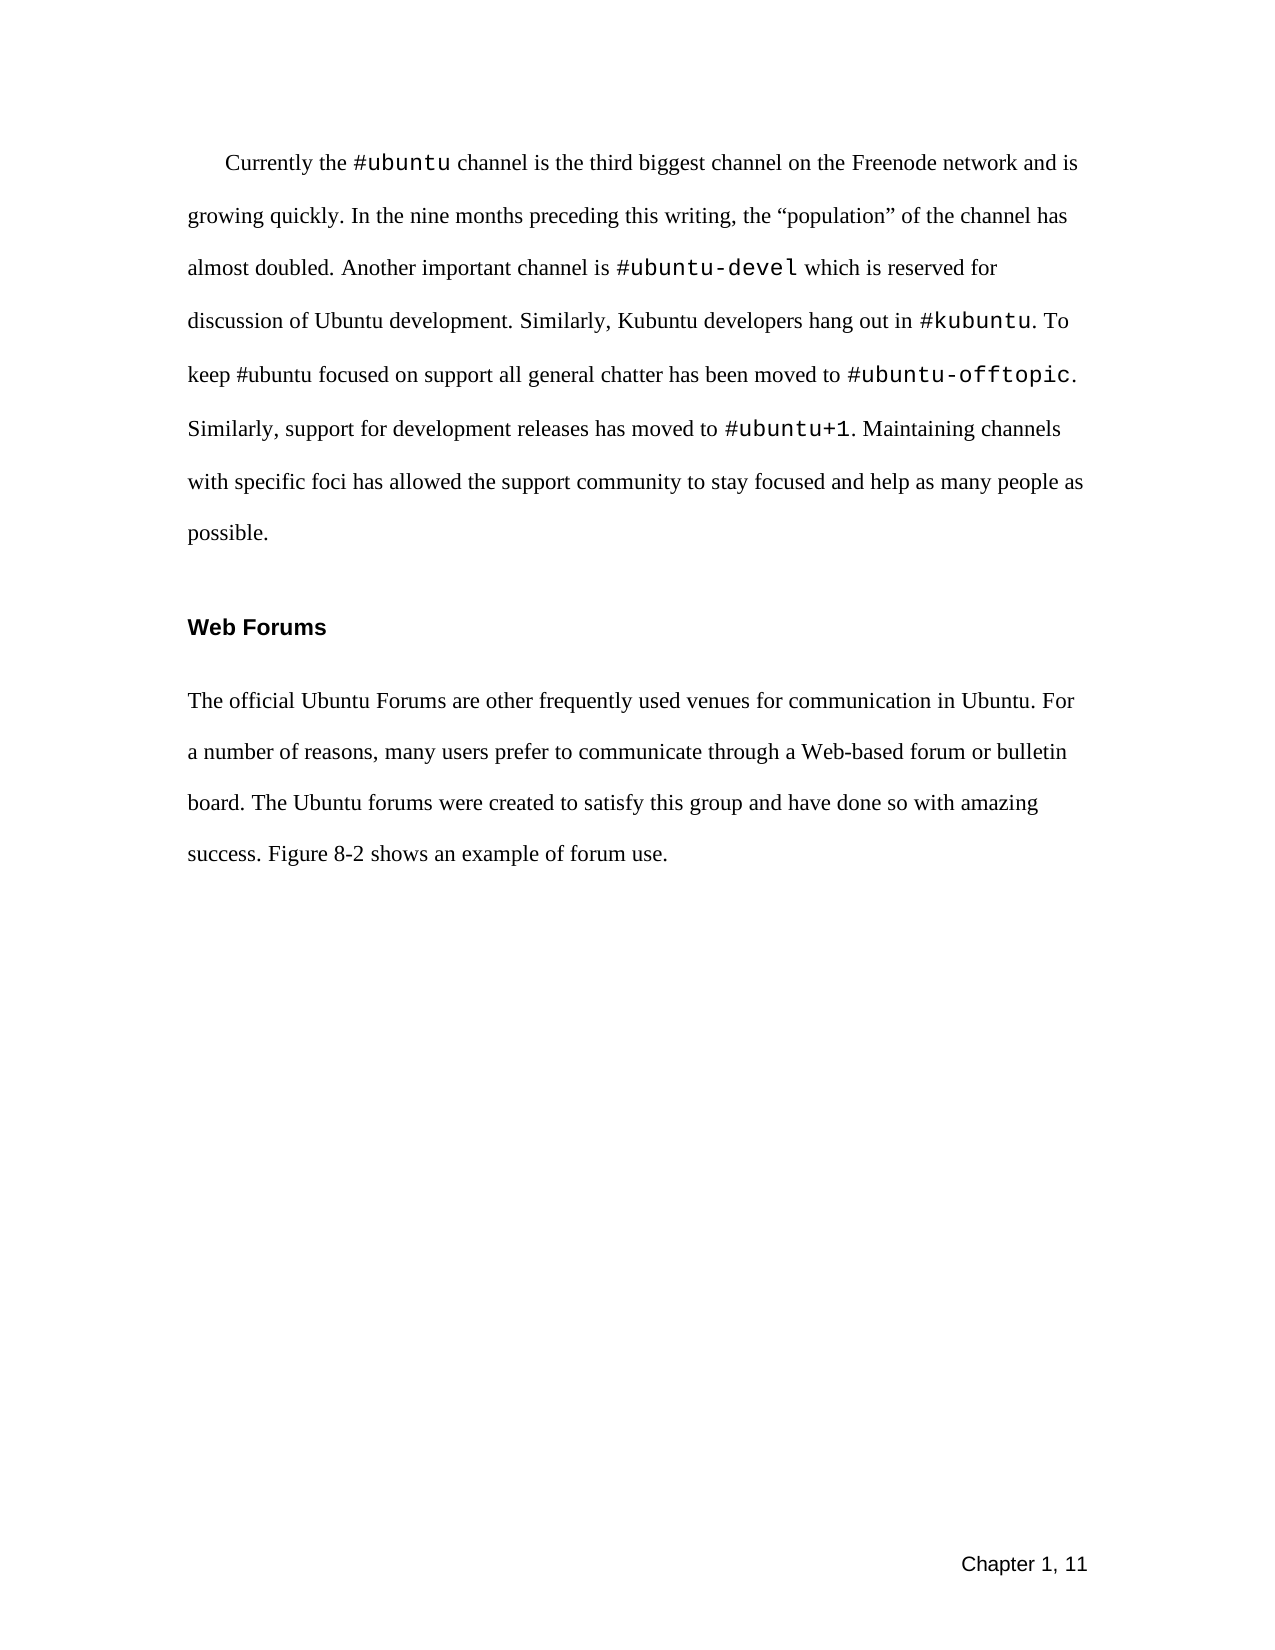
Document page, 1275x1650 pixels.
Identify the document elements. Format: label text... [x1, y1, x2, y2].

text The official Ubuntu Forums are other frequently used venues for communication in Ubuntu. For a number of reasons, many users prefer to communicate through a Web-based forum or bulletin board. The Ubuntu forums were created to satisfy this group and have done so with amazing success. Figure 8-2 shows an example of forum use. [187, 687, 1087, 866]
text Currently the #ubuntu channel is the third biggest channel on the Freenode network and is growing quickly. In the nine months preceding this writing, the “population” of the channel has almost doubled. Another important channel is #ubuntu-devel which is reserved for discussion of Ubuntu development. Similarly, Kubuntu developers hang out in #kubuntu. To keep #ubuntu focused on support all general chatter has been moved to #ubuntu-offtopic. Similarly, support for development releases has moved to #ubuntu+1. Maintaining channels with specific foci has allowed the support community to stay focused and help as many people as possible. [187, 150, 1087, 545]
text Web Forums [187, 614, 1087, 641]
